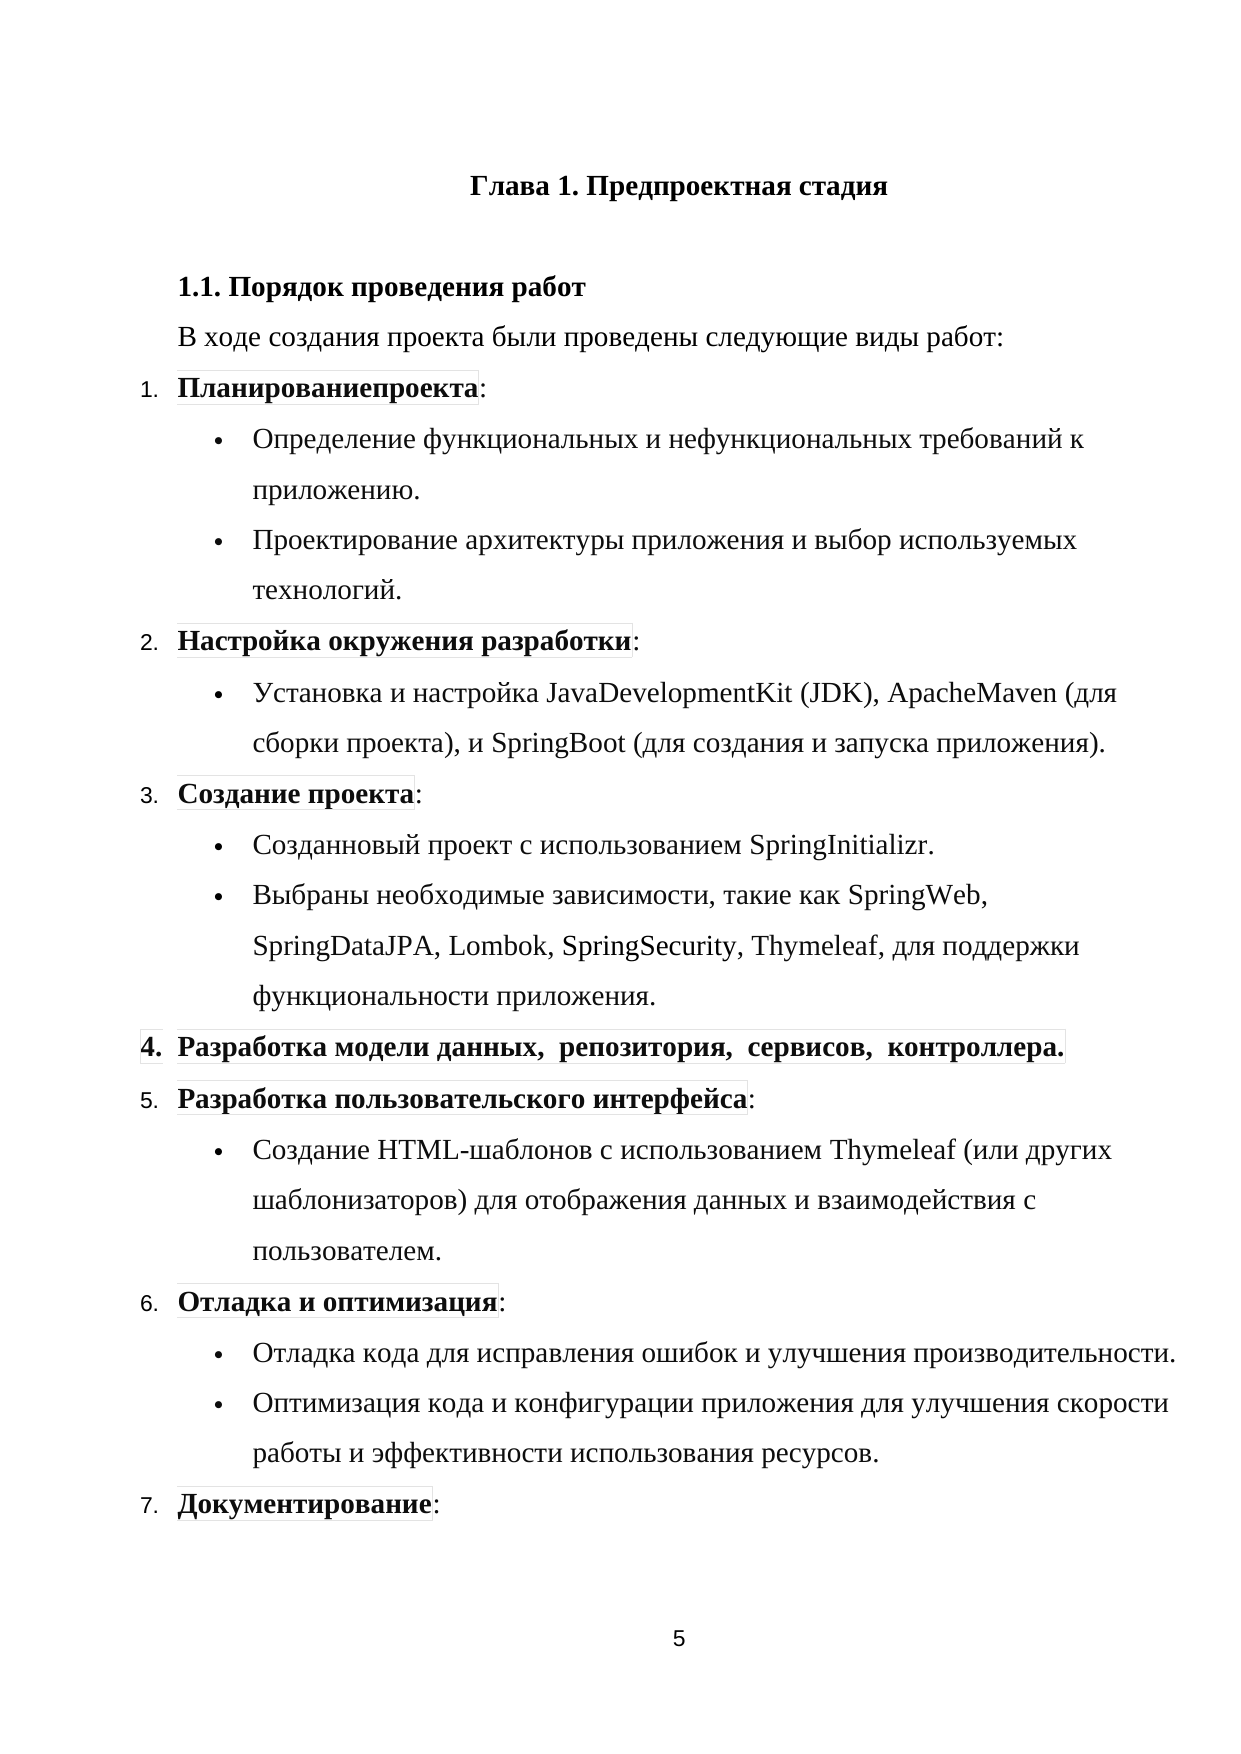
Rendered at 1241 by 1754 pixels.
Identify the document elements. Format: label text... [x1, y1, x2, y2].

list Разработка пользовательского интерфейса: [140, 1080, 747, 1115]
list Создание проекта: [415, 775, 1181, 810]
list Настройка окружения разработки: [633, 623, 1181, 657]
list Проектирование архитектуры приложения и выбор используемых технологий. [215, 522, 1181, 606]
list Документирование: [433, 1486, 1181, 1521]
list Установка и настройка JavaDevelopmentKit (JDK), ApacheMaven (для сборки проекта), и SpringBoot (для создания и запуска приложения). [215, 675, 1181, 758]
list Создание HTML-шаблонов с использованием Thymeleaf (или других шаблонизаторов) для отображения данных и взаимодействия с пользователем. [215, 1132, 1181, 1266]
list Разработка модели данных, репозитория, сервисов, контроллера. [140, 1028, 1065, 1063]
list Выбраны необходимые зависимости, такие как SpringWeb, SpringDataJPA, Lombok, SpringSecurity, Thymeleaf, для поддержки функциональности приложения. [215, 877, 1181, 1012]
list Создание проекта: [140, 775, 414, 810]
list Определение функциональных и нефункциональных требований к приложению. [215, 422, 1181, 505]
list Отладка и оптимизация: [140, 1283, 498, 1318]
list Настройка окружения разработки: [140, 623, 632, 657]
list Планированиепроекта: [479, 370, 1181, 404]
list Отладка и оптимизация: [499, 1283, 1181, 1318]
text Глава 1. Предпроектная стадия [177, 168, 1181, 202]
list [1066, 1028, 1181, 1063]
list Разработка пользовательского интерфейса: [748, 1080, 1181, 1115]
list Документирование: [140, 1486, 432, 1521]
list Созданновый проект с использованием SpringInitializr. [215, 827, 1181, 861]
list Оптимизация кода и конфигурации приложения для улучшения скорости работы и эффективности использования ресурсов. [215, 1385, 1181, 1469]
text В ходе создания проекта были проведены следующие виды работ: [177, 319, 1181, 353]
list Отладка кода для исправления ошибок и улучшения производительности. [215, 1335, 1181, 1368]
text 1.1. Порядок проведения работ [177, 269, 1181, 303]
list Планированиепроекта: [140, 370, 478, 404]
